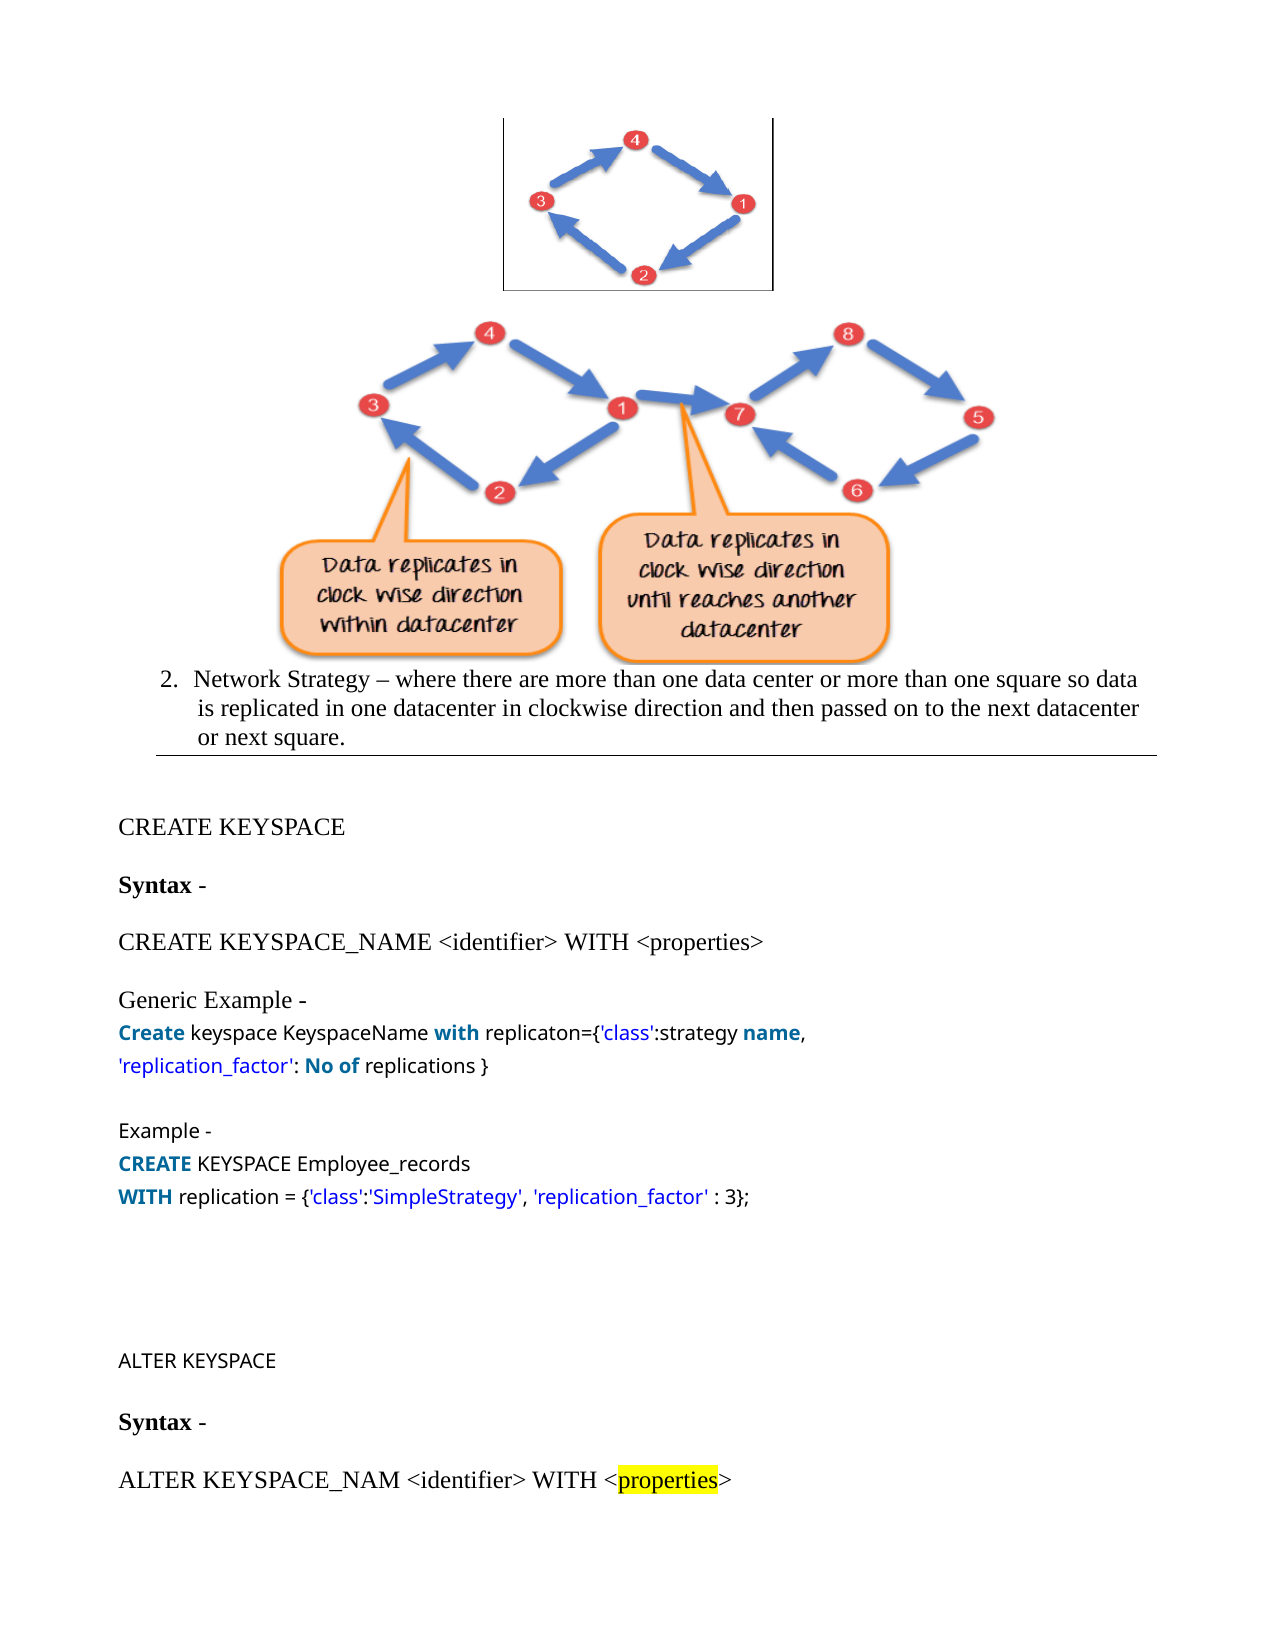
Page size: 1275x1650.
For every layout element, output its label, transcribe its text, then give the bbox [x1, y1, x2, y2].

text ALTER KEYSPACE [118, 1342, 1157, 1374]
text ALTER KEYSPACE_NAM <identifier> WITH <properties> [118, 1465, 1157, 1494]
text Example - [118, 1112, 1157, 1145]
list WITH replication = {'class':'SimpleStrategy', 'replication_factor' : 3}; [118, 1178, 1157, 1211]
picture [501, 118, 774, 291]
list Create keyspace KeyspaceName with replicaton={'class':strategy name, [118, 1014, 1157, 1046]
list Network Strategy – where there are more than one data center or more than one square so data is replicated in one datacenter in clockwise direction and then passed on to the next datacenter or next square. [156, 320, 1157, 755]
picture [275, 319, 1000, 665]
text CREATE KEYSPACE Employee_records [118, 1145, 1157, 1178]
text CREATE KEYSPACE_NAME <identifier> WITH <properties> [118, 927, 1157, 956]
text Syntax - [118, 870, 1157, 899]
text Syntax - [118, 1407, 1157, 1436]
text Generic Example - [118, 985, 1157, 1014]
text CREATE KEYSPACE [118, 812, 1157, 841]
list 'replication_factor': No of replications } [118, 1046, 1157, 1079]
